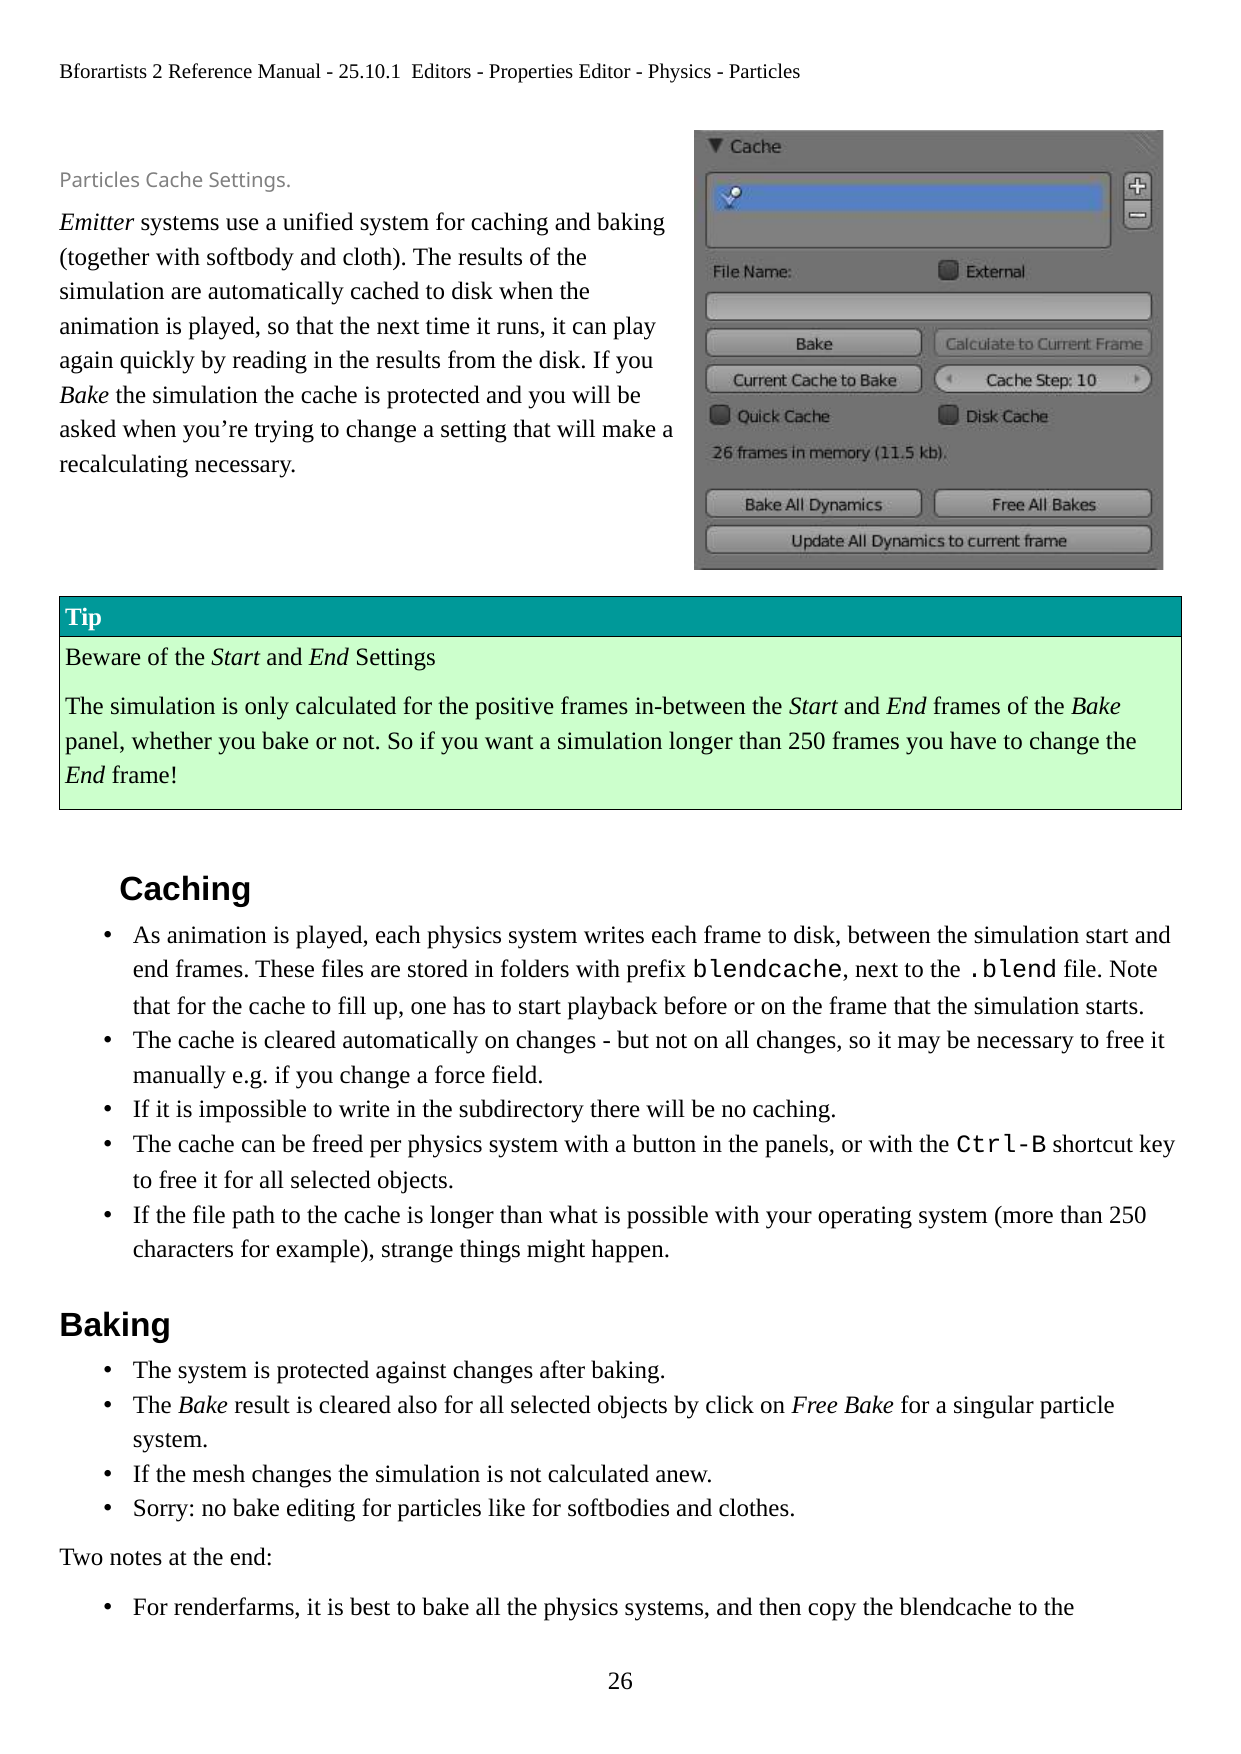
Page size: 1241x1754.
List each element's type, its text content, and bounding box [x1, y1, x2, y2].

text Two notes at the end: [59, 1542, 1181, 1571]
list As animation is played, each physics system writes each frame to disk, between the simulation start and end frames. These files are stored in folders with prefix blendcache, next to the .blend file. Note that for the cache to fill up, one has to start playback before or on the frame that the simulation starts. [103, 920, 1181, 1020]
list Sorry: no bake editing for particles like for softbodies and clothes. [103, 1493, 1181, 1522]
list If the file path to the cache is longer than what is possible with your operating system (more than 250 characters for example), strange things might happen. [103, 1200, 1181, 1263]
subtitle Baking [59, 1304, 1181, 1343]
picture [694, 130, 1164, 570]
list The cache can be freed per physics system with a button in the panels, or with the Ctrl-B shortcut key to free it for all selected objects. [103, 1129, 1181, 1194]
list The system is protected against changes after baking. [103, 1356, 1181, 1384]
table_cell Beware of the Start and End Settings The simulation is only calculated for the positive frames in-between the Start and End frames of the Bake panel, whether you bake or not. So if you want a simulation longer than 250 frames you have to change the End frame! [60, 637, 1181, 809]
text Particles Cache Settings. [59, 162, 676, 193]
subtitle Caching [59, 830, 1181, 907]
list For renderfarms, it is best to bake all the physics systems, and then copy the blendcache to the [103, 1592, 1181, 1620]
text Emitter systems use a unified system for caching and baking (together with softbody and cloth). The results of the simulation are automatically cached to disk when the animation is played, so that the next time it runs, it can play again quickly by reading in the results from the disk. If you Bake the simulation the cache is protected and you will be asked when you’re trying to change a setting that will make a recalculating necessary. [59, 207, 676, 478]
list If it is impossible to write in the subdirectory there will be no caching. [103, 1094, 1181, 1123]
list The Bake result is cleared also for all selected objects by click on Free Bake for a singular particle system. [103, 1390, 1181, 1453]
list If the mesh changes the simulation is not calculated anew. [103, 1459, 1181, 1488]
table_header Tip [60, 597, 1181, 636]
list The cache is cleared automatically on changes - but not on all changes, so it may be necessary to free it manually e.g. if you change a force field. [103, 1026, 1181, 1089]
